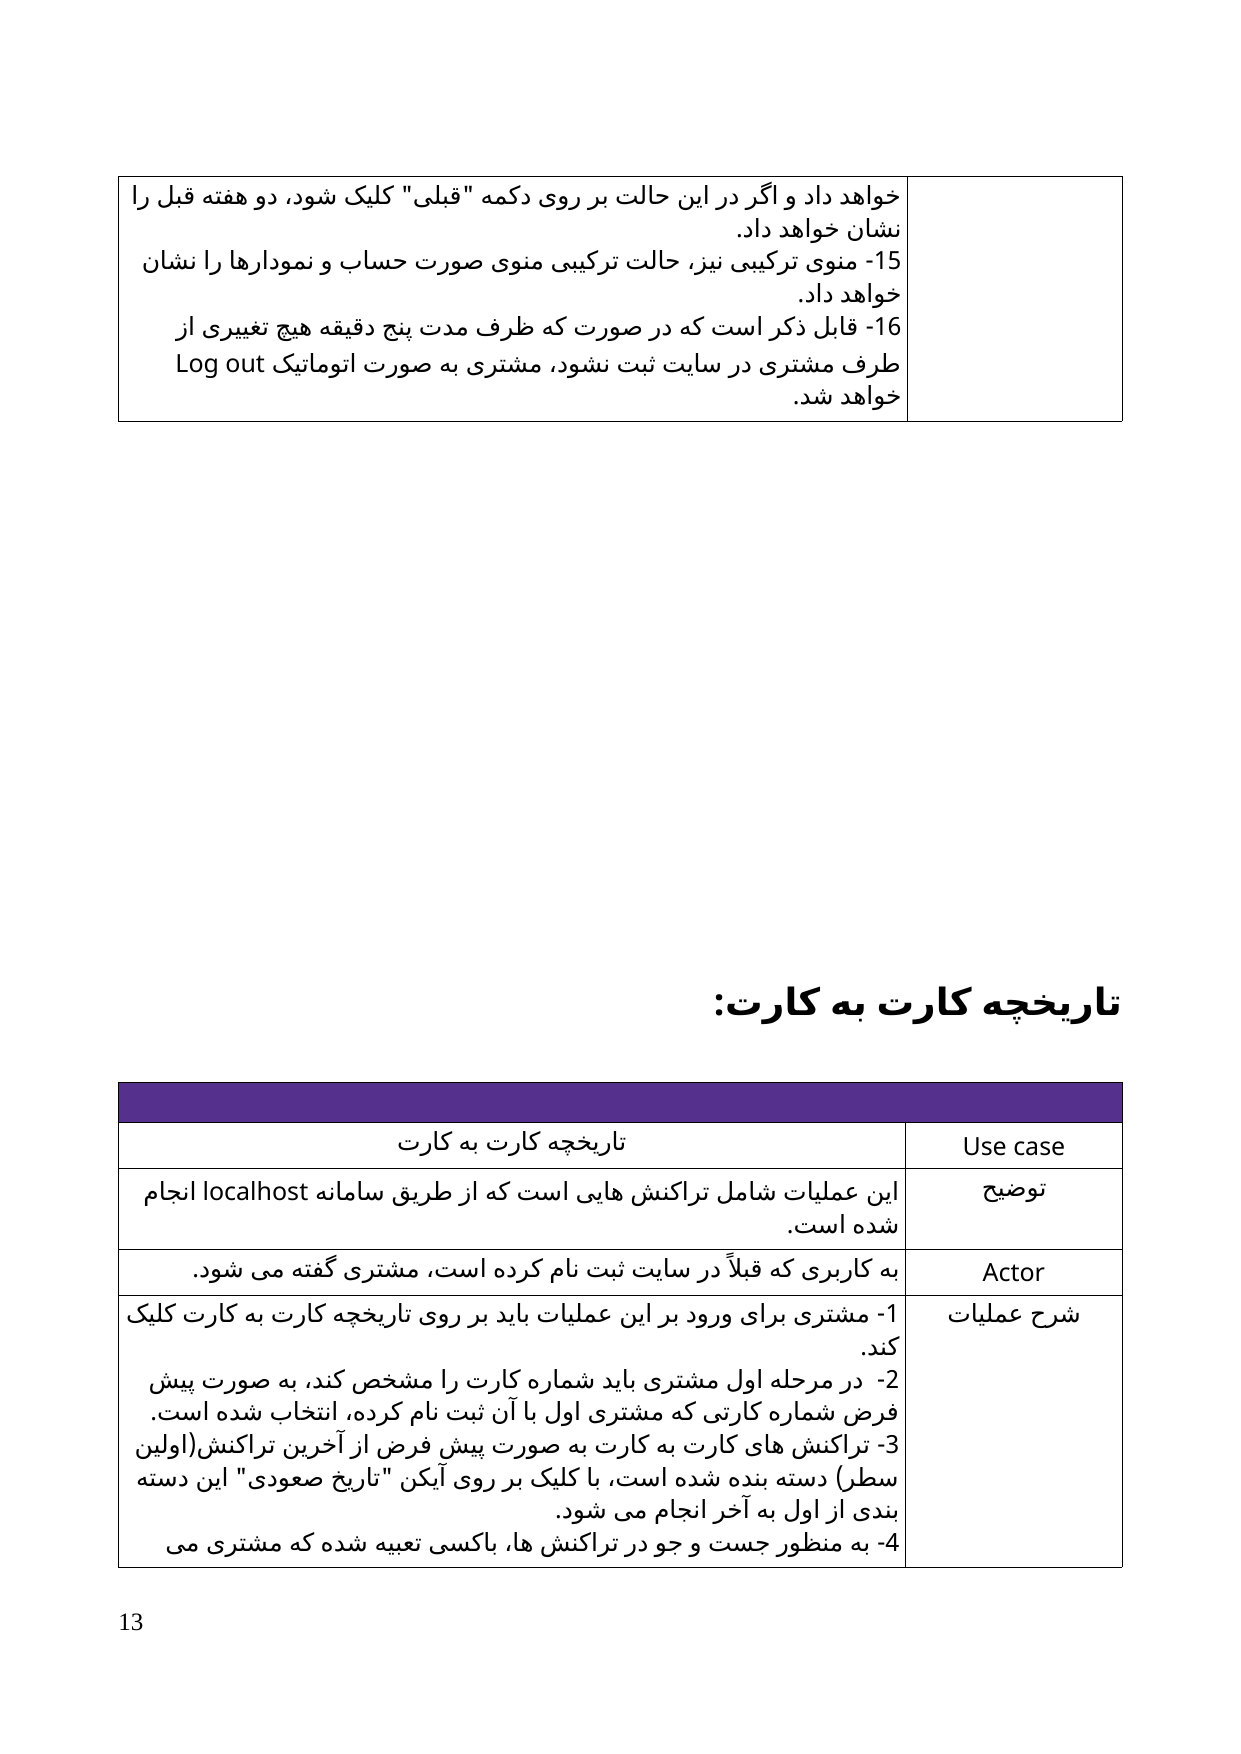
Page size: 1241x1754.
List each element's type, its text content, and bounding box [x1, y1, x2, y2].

table_cell توضیح [906, 1169, 1122, 1249]
table_cell Actor [906, 1250, 1122, 1295]
text تاریخچه کارت به کارت: [118, 982, 1122, 1031]
table_cell 1- پس از ورود به سایت، با کلیک بر روی آیکون صورت حساب، صفحه مورد نظر برای مشتری باز می شود. 2- در مرحله اول مشتری باید شماره حساب خود که قرار است این عملیات بر روی آن انجام شود را انتخاب کند. (البته به صورت پیش فرض شماره حساب متصل به کارت وارد شده توسط مشتری به صورت خودکار انتخاب شده است.) 3- به تبع شماره حساب، لیست تمام تراکنش ها به صورت نزولی یا از آخر (آخرین تراکنش در صدر جدول قرار می گیرد) به اول، نمایش داده می شود. 4- با کلیک بر روی آیکن "نمایش صعودی" می توان این نمایش را برعکس دید. 5- با کلیک بر روی آیکن "دانلود صورت حساب" پنجره ای ظاهر می شود که در آن می توان صورت حساب را در یکی از چهار حالت دانلود به زبان فارسی و یا انگلیسی و با فرمت PDF و یا Excel دانلود کرد. 6- با کلیک بر روی آیکن "ایمیل تراکنش ها" پنجره ای ظاهر می شود که مشتری می تواند برای ارسال به صورت ایمیل، ابتدا نام و نام خانوادگی و همچنین ایمیل گیرنده را وارد و بر روی دکمه ارسال کلیک کند. 7- در کنار آیکن های ذکر شده، به منظور جست و جو باکسی وجود دارد که مشتری می تواند در آن هر اطلاعاتی را که راجع به تراکنش خود شامل تاریخ، مبلغ، کد شعبه، شماره پیگیری و … دارد به منظور یافتن راحت تر آن، وارد کند، در این صورت جست و جو به صورت خودکار وابسته به تغییراتی که وارد می شود، انجام خواهد شد. 9- تراکنش هایی که لیست شده است اطلاعات کلی را نشان می دهند، مشتری به منظور مشاهده جزییات باید بر روی تراکنش کلیک کند. اطلاعات کلی شامل تاریخ، نوع تراکنش، شماره پیگیری و مبلغ تراکنش را نشان می دهد.( اگر مبلغ با علامت منفی شروع و با رنگ قرمز نوشته شده باشد به معنی برداشت از موجودی می باشد ولی اگر با علامت مثبت و با رنگ سبز نوشته شده باشد به معنی واریزی به موجودی می باشد. 10- با کلیک بر روی تراکنش، جزییات و طبقه بندی تراکنش در دو تب مجزا نشان داده می شود. در تب جزییات مبلغ تراکنش، زمان، کد شعبه، مانده حساب، کد کاربر، شماره پیگیری، توضیحات، سایر توضیحات، مقصد تراکنش، شرکت پرداخت الکترونیک و در نهایت توضیحات کاربر که می تواند با کلیک بر روی آن اضافه کند را نشان می دهد. (در ضمن به منظور دانلود جزییات تراکنش می توان بر روی دکمه "دریافت جزییات تراکنش" کلیک کر د.) 11- دو نوع طبقه بندی موجود هست. طبقه بندی که ناشی از برداشت از موجودی است که شامل خوراک و روزمره، رفت و آمد، آموزش، قبض، ورزش و سرگرمی، دارو و درمان، آرایش و بهداشت، پوشاک، شخصی، هدیه و خیریه، قرض به دیگران، اقساط و تعهدات، سرمایه گذاری، برداشت دسته بندی نشده و ساختمان و لوازم خانه می شود. طبقه بندی که ناشی از واریزی می باشد که شامل پاداش و کارانه، دستمزد، یارانه، جایزه و هدیه، اجاره، سود و بهره، دریافت خسارت، فروش دارایی، ودیعه دریافتی، دریافت طلب، دریافت وام و واریز دسته بندی شده، می باشد. مشتری با انتخاب هر یک از این طبقه بندی ها می تواند در عملیات نمودار مخارج و درآمدها، آن ها را مشاهده و یا مدیریت کند. 12- به منظور جست و جوی پیشرفته، مشتری می تواند بر روی آیکن "جستجوی پیشرفته" کلیک کند. با این کلیک پنجره ای ظاهر می شود که در آن نوع تراکنش شامل "همه تراکنش ها، برداشت و واریز"، دوره صورت حساب شامل "1 ماه گذشته، 3 ماه گذشته، 6 ماه گذشته، 1 سال گذشته، در تاریخ و بین تاریخ"، مبلغ تراکنش شامل "همه مبالغ، بیشتر از، کمتر از، برابر با و بین دو مبلغ" می شود و همچنین باکس هایی مخصوص شماره پیگیری و کد شعبه وجود دارند. هیچ گونه اعتبارسنجی در این دو باکس صورت نمی گیرد و وارد کردن آن ها هم الزامی نیست. در نهایت پس از تکمیل موارد فوق مشتری باید بر روی دکمه جست و جو کلیک کند. 13- تمامی موارد فوق، در منوی صورت حساب پنجره صورت حساب وجود دارد. اما این پنجره منوهای دیگری با عناوین جزییات حساب، نمودارها و ترکیبی هم دارد. در منوی جزییات حساب می توان اطلاعات حساب شامل نام و نام خانوادگی دارنده حساب، شماره حساب، شماره شبا، شماره مشتری، شعبه، مانده در دسترس، مانده جاری، مانده موثر، نوع ارز، نوع مشتری، تاریخ افتتاح حساب و وضعیت را نشان می دهد. 14- منوی نمودارها، شامل دو نمودار میانگین مانده به صورت خطی و تراکنش ها به صورت میله ای می شود. هر دو نمودار شامل کنترل هفتگی و ماهیانه، برداشت و واریز می باشند. این کنترل ها به هر دو نمودار اعمال می شود. یک دکمه نیز وجود دارد که بر اساس کنترل هفتگی و ماهیانه، زمان های گدشته آن را نشان می دهد. مثلاً اگر کنترل هفتگی انتخاب شود، هفته اخیر را نشان خواهد داد و اگر در این حالت بر روی دکمه "قبلی" کلیک شود، دو هفته قبل را نشان خواهد داد. 15- منوی ترکیبی نیز، حالت ترکیبی منوی صورت حساب و نمودارها را نشان خواهد داد. 16- قابل ذکر است که در صورت که ظرف مدت پنج دقیقه هیچ تغییری از طرف مشتری در سایت ثبت نشود، مشتری به صورت اتوماتیک Log out خواهد شد. [119, 177, 907, 421]
table_header [119, 1083, 1122, 1122]
table_cell 1- مشتری برای ورود بر این عملیات باید بر روی تاریخچه کارت به کارت کلیک کند. 2- در مرحله اول مشتری باید شماره کارت را مشخص کند، به صورت پیش فرض شماره کارتی که مشتری اول با آن ثبت نام کرده، انتخاب شده است. 3- تراکنش های کارت به کارت به صورت پیش فرض از آخرین تراکنش(اولین سطر) دسته بنده شده است، با کلیک بر روی آیکن "تاریخ صعودی" این دسته بندی از اول به آخر انجام می شود. 4- به منظور جست و جو در تراکنش ها، باکسی تعبیه شده که مشتری می تواند تمامی اطلاعات مربوط به یک تراکنش کارت به کارت را از قبیل تاریخ، شماره پیگیری، مبلغ، شماره کارت مقصد و … را در آن وارد و سپس لیست تراکنش ها به تبع آن تغییر خواهد کرد. 5- به منظور جست و جوی پیشرفته در تراکنش ها، می توان بر روی آیکن "جست و جوی پیشرفته" کلیک کرد. با این کلیک، پنجره ای ظاهر خواهد شد که جست و جو را با مواردی از قبیل "دوره صورت حساب" که شامل "1 ماه گذشته، 3 ماه گذشته، 6 ماه گذشته، 1 سال گذشته، در تاریخ و بین تاریخ"، "مبلغ تراکنش" که شامل "همه مبالغ، بیشتر از، کمتر از، برابر با و بین دو مبلغ" و همچنین دو باکس شماره پیگیری و شماره کارت مقصد، بهینه می کند. 6- لیست تراکنش های کارت به کارت با اطلاعات کلی مانند تاریخ، نوع تراکنش، شماره کارت مقصد و مبلغ تراکنش می باشد که اگر مبلغ تراکنش با رنگ قرمز نشان داده شده باشد به معنی تراکنش ناموفق و اگر با رنگ سبز نشان داده شده باشد، به معنی تراکنش موفق خواهد بود. 7- با کلیک بر روی تراکنش می توان جزییات بیشتر تراکنش مانند زمان انجام تراکنش، شماره پیگیری، وضعیت تراکنش، نام صاحب کارت مقصد و شماره حساب مقصد را مشاهده کرد. 8-قابل ذکر است که در صورت که ظرف مدت پنج دقیقه هیچ تغییری از طرف مشتری در سایت ثبت نشود، مشتری به صورت اتوماتیک Log out خواهد شد. [119, 1296, 905, 1567]
table_cell به کاربری که قبلاً در سایت ثبت نام کرده است، مشتری گفته می شود. [119, 1250, 905, 1295]
table_cell این عملیات شامل تراکنش هایی است که از طریق سامانه localhost انجام شده است. [119, 1169, 905, 1249]
table_cell [908, 177, 1122, 421]
table_cell تاریخچه کارت به کارت [119, 1123, 905, 1168]
table_cell شرح عملیات [906, 1296, 1122, 1567]
table_cell Use case [906, 1123, 1122, 1168]
